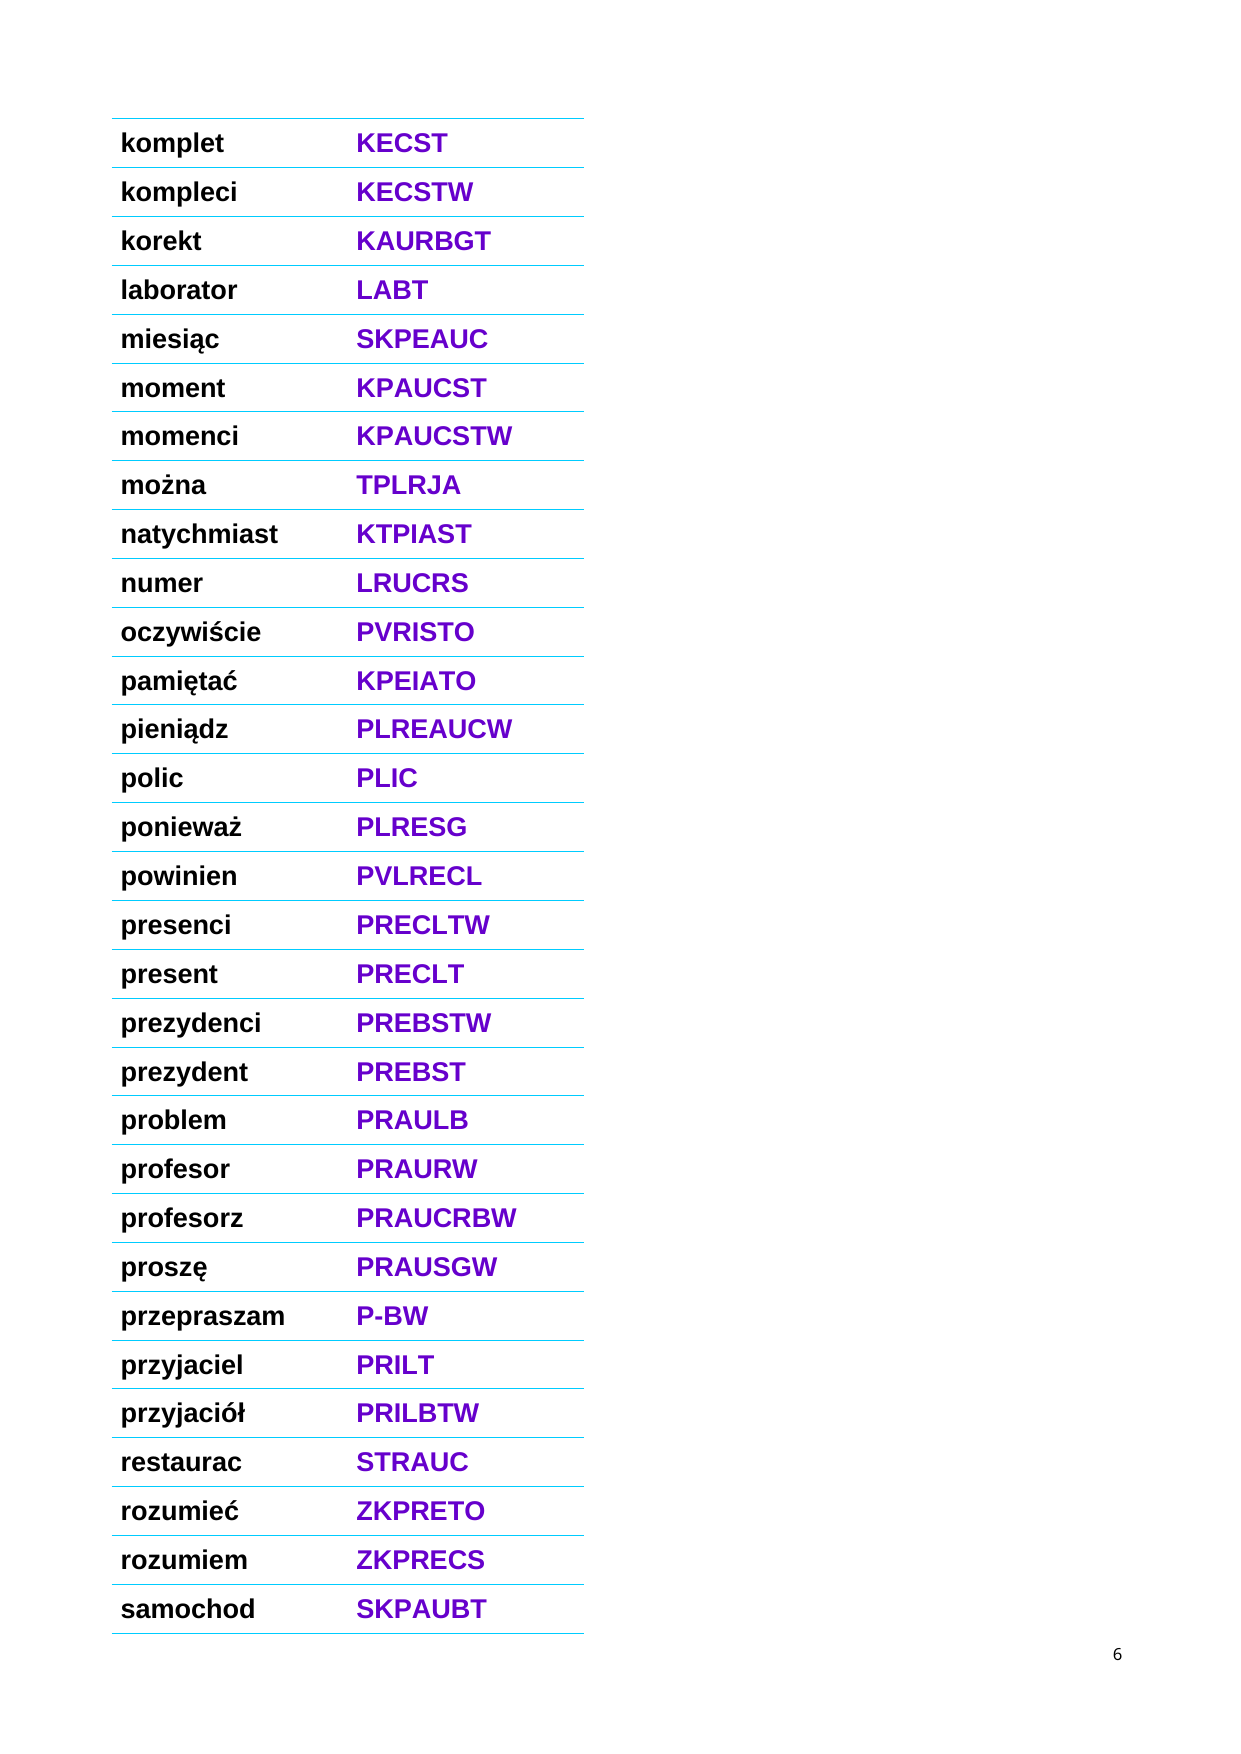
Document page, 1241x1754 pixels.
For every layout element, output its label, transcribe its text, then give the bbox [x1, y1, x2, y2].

table_cell kompleci [112, 168, 348, 216]
table_cell SKPAUBT [348, 1585, 584, 1633]
table_cell PRAULB [348, 1096, 584, 1144]
table_cell STRAUC [348, 1438, 584, 1486]
table_cell P-BW [348, 1292, 584, 1339]
table_cell PLRESG [348, 803, 584, 851]
table_cell KAURBGT [348, 217, 584, 265]
table_cell samochod [112, 1585, 348, 1633]
table_cell PVRISTO [348, 608, 584, 656]
table_cell present [112, 950, 348, 997]
table_cell pieniądz [112, 705, 348, 753]
table_cell proszę [112, 1243, 348, 1291]
table_cell PVLRECL [348, 852, 584, 900]
table_cell PRILT [348, 1341, 584, 1388]
table_cell prezydenci [112, 999, 348, 1046]
table_cell przyjaciel [112, 1341, 348, 1388]
table_cell PRAURW [348, 1145, 584, 1193]
table_cell LRUCRS [348, 559, 584, 607]
table_cell momenci [112, 412, 348, 460]
table_cell PREBST [348, 1048, 584, 1095]
table_cell KPAUCST [348, 364, 584, 411]
table_cell KTPIAST [348, 510, 584, 558]
table_cell KECSTW [348, 168, 584, 216]
table_cell LABT [348, 266, 584, 313]
table_cell KPAUCSTW [348, 412, 584, 460]
table_cell przyjaciół [112, 1389, 348, 1437]
table_cell PRAUCRBW [348, 1194, 584, 1242]
table_cell profesorz [112, 1194, 348, 1242]
table_cell rozumieć [112, 1487, 348, 1535]
table_cell prezydent [112, 1048, 348, 1095]
table_cell KPEIATO [348, 657, 584, 704]
table_cell PLREAUCW [348, 705, 584, 753]
table_cell profesor [112, 1145, 348, 1193]
table_cell PRECLT [348, 950, 584, 997]
table_cell KECST [348, 119, 584, 167]
table_cell PRILBTW [348, 1389, 584, 1437]
table_cell presenci [112, 901, 348, 949]
table_cell miesiąc [112, 315, 348, 362]
table_cell PRECLTW [348, 901, 584, 949]
table_cell laborator [112, 266, 348, 313]
table_cell przepraszam [112, 1292, 348, 1339]
table_cell natychmiast [112, 510, 348, 558]
table_cell rozumiem [112, 1536, 348, 1584]
table_cell można [112, 461, 348, 509]
table_cell PREBSTW [348, 999, 584, 1046]
table_cell restaurac [112, 1438, 348, 1486]
table_cell numer [112, 559, 348, 607]
table_cell PLIC [348, 754, 584, 802]
table_cell ZKPRECS [348, 1536, 584, 1584]
table_cell TPLRJA [348, 461, 584, 509]
table_cell problem [112, 1096, 348, 1144]
table_cell pamiętać [112, 657, 348, 704]
table_cell PRAUSGW [348, 1243, 584, 1291]
table_cell moment [112, 364, 348, 411]
table_cell ZKPRETO [348, 1487, 584, 1535]
table_cell korekt [112, 217, 348, 265]
table_cell polic [112, 754, 348, 802]
table_cell ponieważ [112, 803, 348, 851]
table_cell oczywiście [112, 608, 348, 656]
table_cell komplet [112, 119, 348, 167]
table_cell powinien [112, 852, 348, 900]
table_cell SKPEAUC [348, 315, 584, 362]
